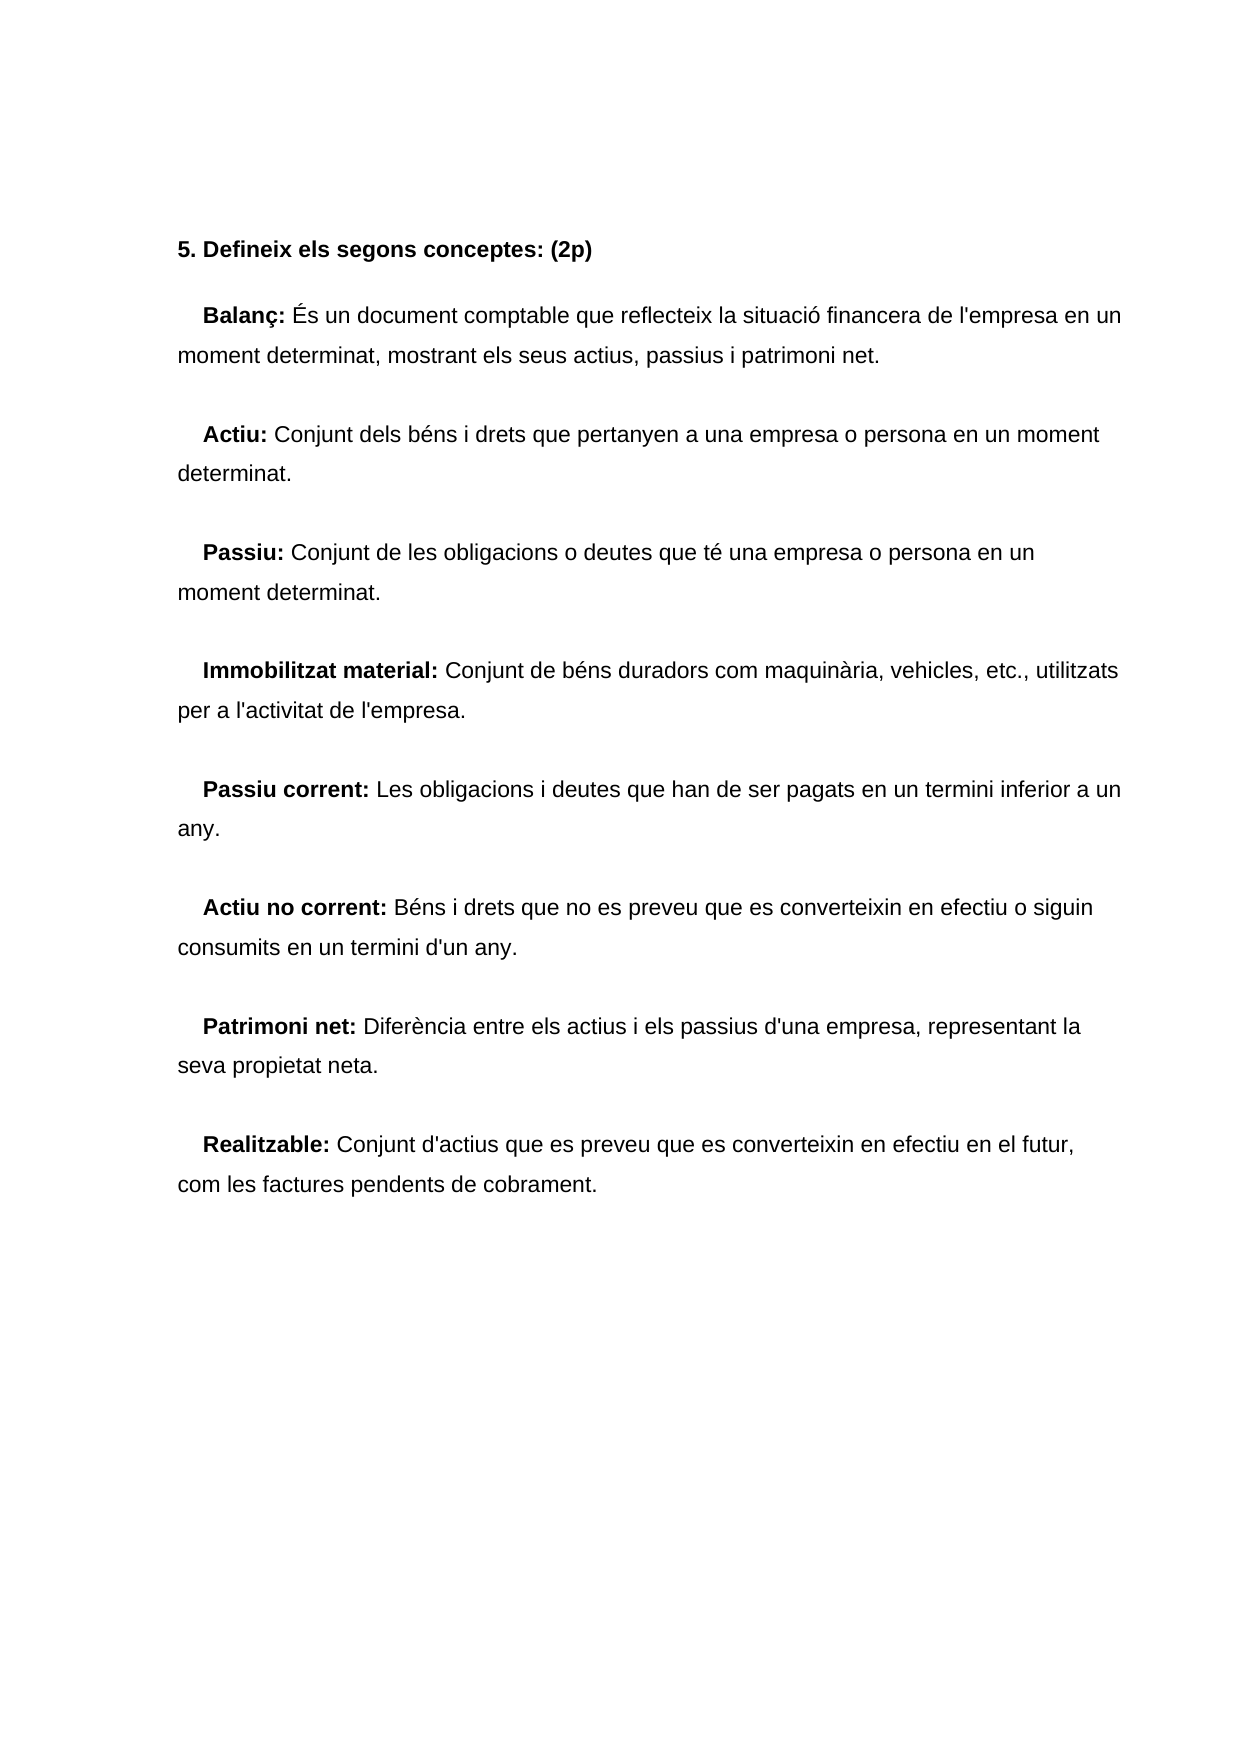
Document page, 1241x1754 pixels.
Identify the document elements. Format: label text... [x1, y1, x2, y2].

text Passiu corrent: Les obligacions i deutes que han de ser pagats en un termini inferior a un any. [177, 776, 1122, 842]
text Passiu: Conjunt de les obligacions o deutes que té una empresa o persona en un moment determinat. [177, 539, 1122, 605]
text Balanç: És un document comptable que reflecteix la situació financera de l'empresa en un moment determinat, mostrant els seus actius, passius i patrimoni net. [177, 302, 1122, 368]
text Actiu no corrent: Béns i drets que no es preveu que es converteixin en efectiu o siguin consumits en un termini d'un any. [177, 894, 1122, 960]
text Patrimoni net: Diferència entre els actius i els passius d'una empresa, representant la seva propietat neta. [177, 1013, 1122, 1078]
text Realitzable: Conjunt d'actius que es preveu que es converteixin en efectiu en el futur, com les factures pendents de cobrament. [177, 1131, 1122, 1197]
text Immobilitzat material: Conjunt de béns duradors com maquinària, vehicles, etc., utilitzats per a l'activitat de l'empresa. [177, 657, 1122, 723]
text 5. Defineix els segons conceptes: (2p) [177, 236, 1122, 263]
text Actiu: Conjunt dels béns i drets que pertanyen a una empresa o persona en un moment determinat. [177, 421, 1122, 486]
